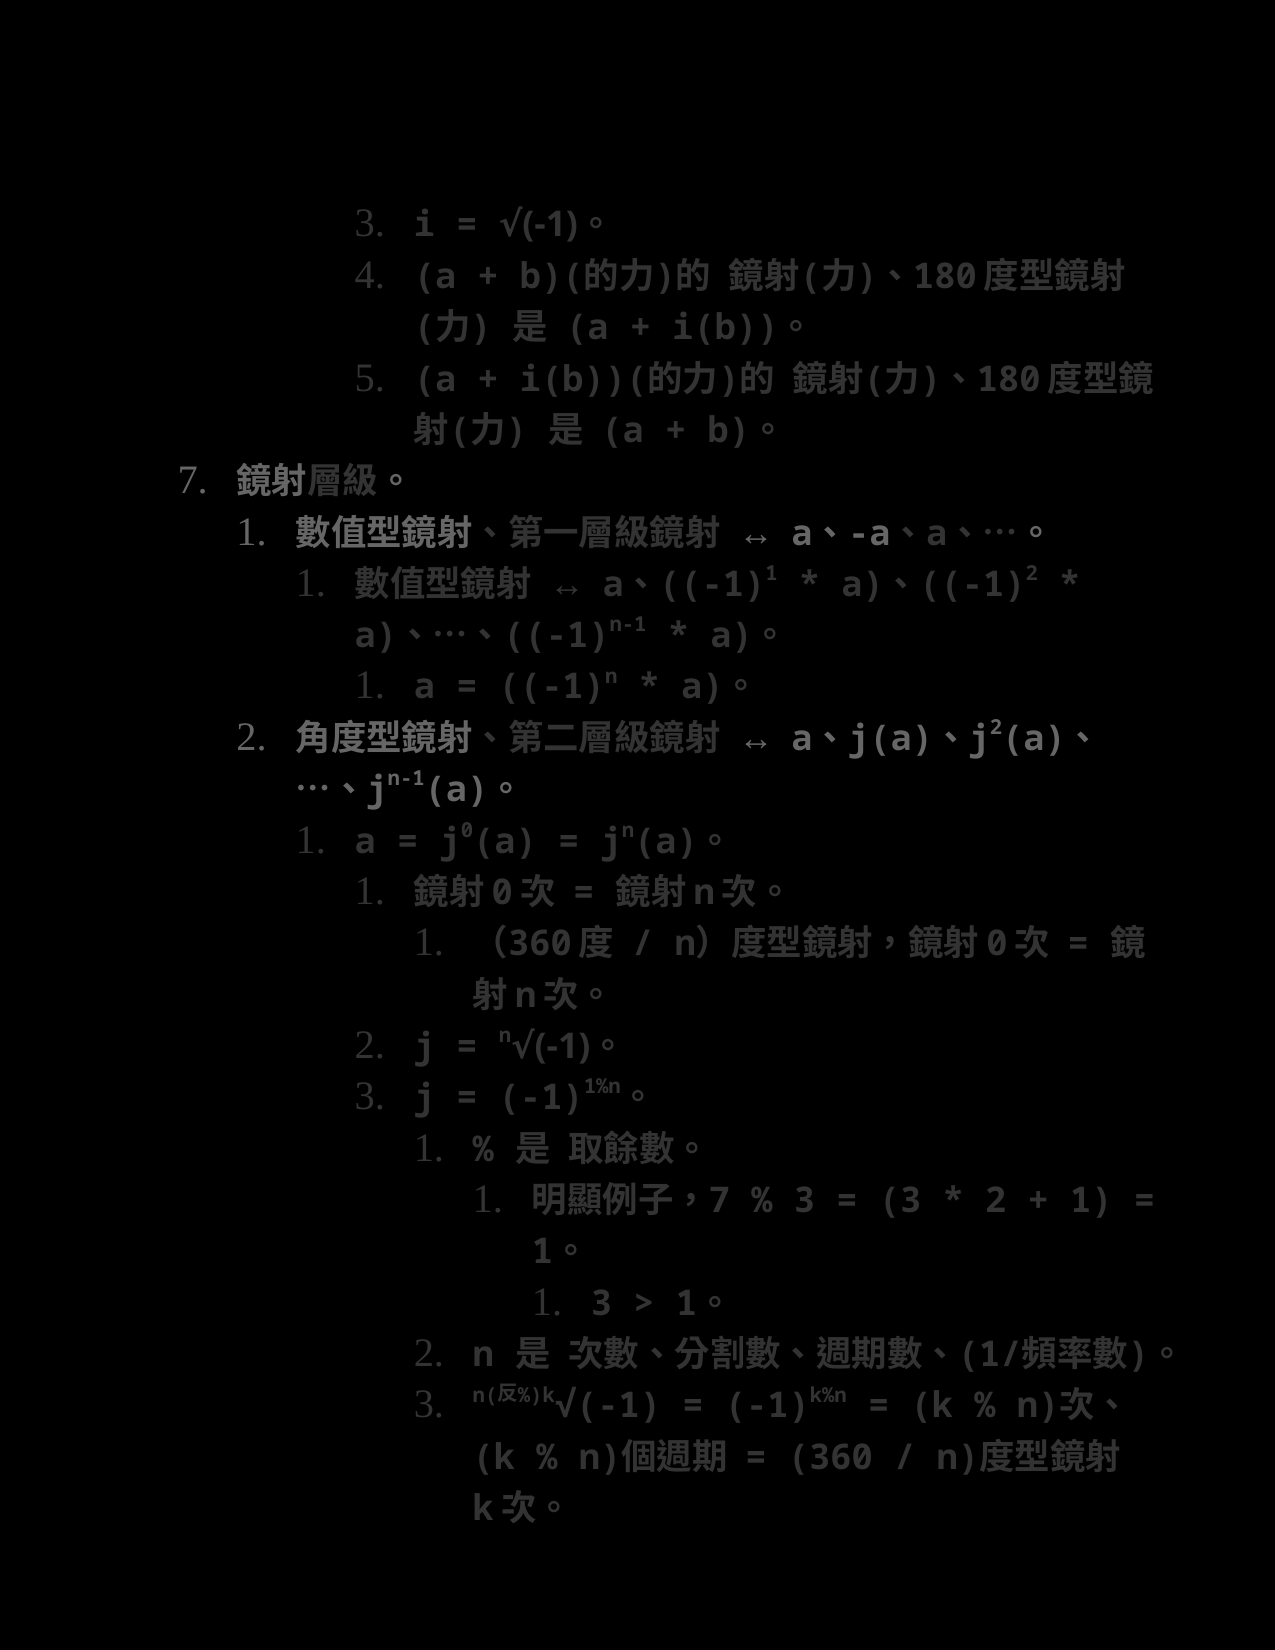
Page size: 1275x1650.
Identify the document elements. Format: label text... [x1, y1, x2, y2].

list 數值型鏡射、第一層級鏡射 ↔ a、-a、a、…。 [236, 504, 1157, 555]
list n(反%)k√(-1) = (-1)k%n = (k % n)次、(k % n)個週期 = (360 / n)度型鏡射 k次。 [413, 1377, 1157, 1531]
list 鏡射層級。 [177, 453, 1157, 504]
list 明顯例子，7 % 3 = (3 * 2 + 1) = 1。 [472, 1171, 1157, 1274]
list n 是 次數、分割數、週期數、(1/頻率數)。 [413, 1326, 1157, 1377]
list 數值型鏡射 ↔ a、((-1)1 * a)、((-1)2 * a)、…、((-1)n-1 * a)。 [295, 555, 1157, 658]
list a = ((-1)n * a)。 [354, 658, 1157, 709]
list （360度 / n）度型鏡射，鏡射0次 = 鏡射n次。 [413, 915, 1157, 1017]
list i = √(-1)。 [354, 196, 1157, 247]
list 角度型鏡射、第二層級鏡射 ↔ a、j(a)、j2(a)、…、jn-1(a)。 [236, 709, 1157, 812]
list 3 > 1。 [532, 1274, 1157, 1326]
list a = j0(a) = jn(a)。 [295, 812, 1157, 863]
list (a + b)(的力)的 鏡射(力)、180度型鏡射(力) 是 (a + i(b))。 [354, 247, 1157, 350]
list j = n√(-1)。 [354, 1017, 1157, 1069]
list % 是 取餘數。 [413, 1120, 1157, 1171]
list (a + i(b))(的力)的 鏡射(力)、180度型鏡射(力) 是 (a + b)。 [354, 350, 1157, 453]
list 鏡射0次 = 鏡射n次。 [354, 863, 1157, 915]
list j = (-1)1%n。 [354, 1069, 1157, 1120]
